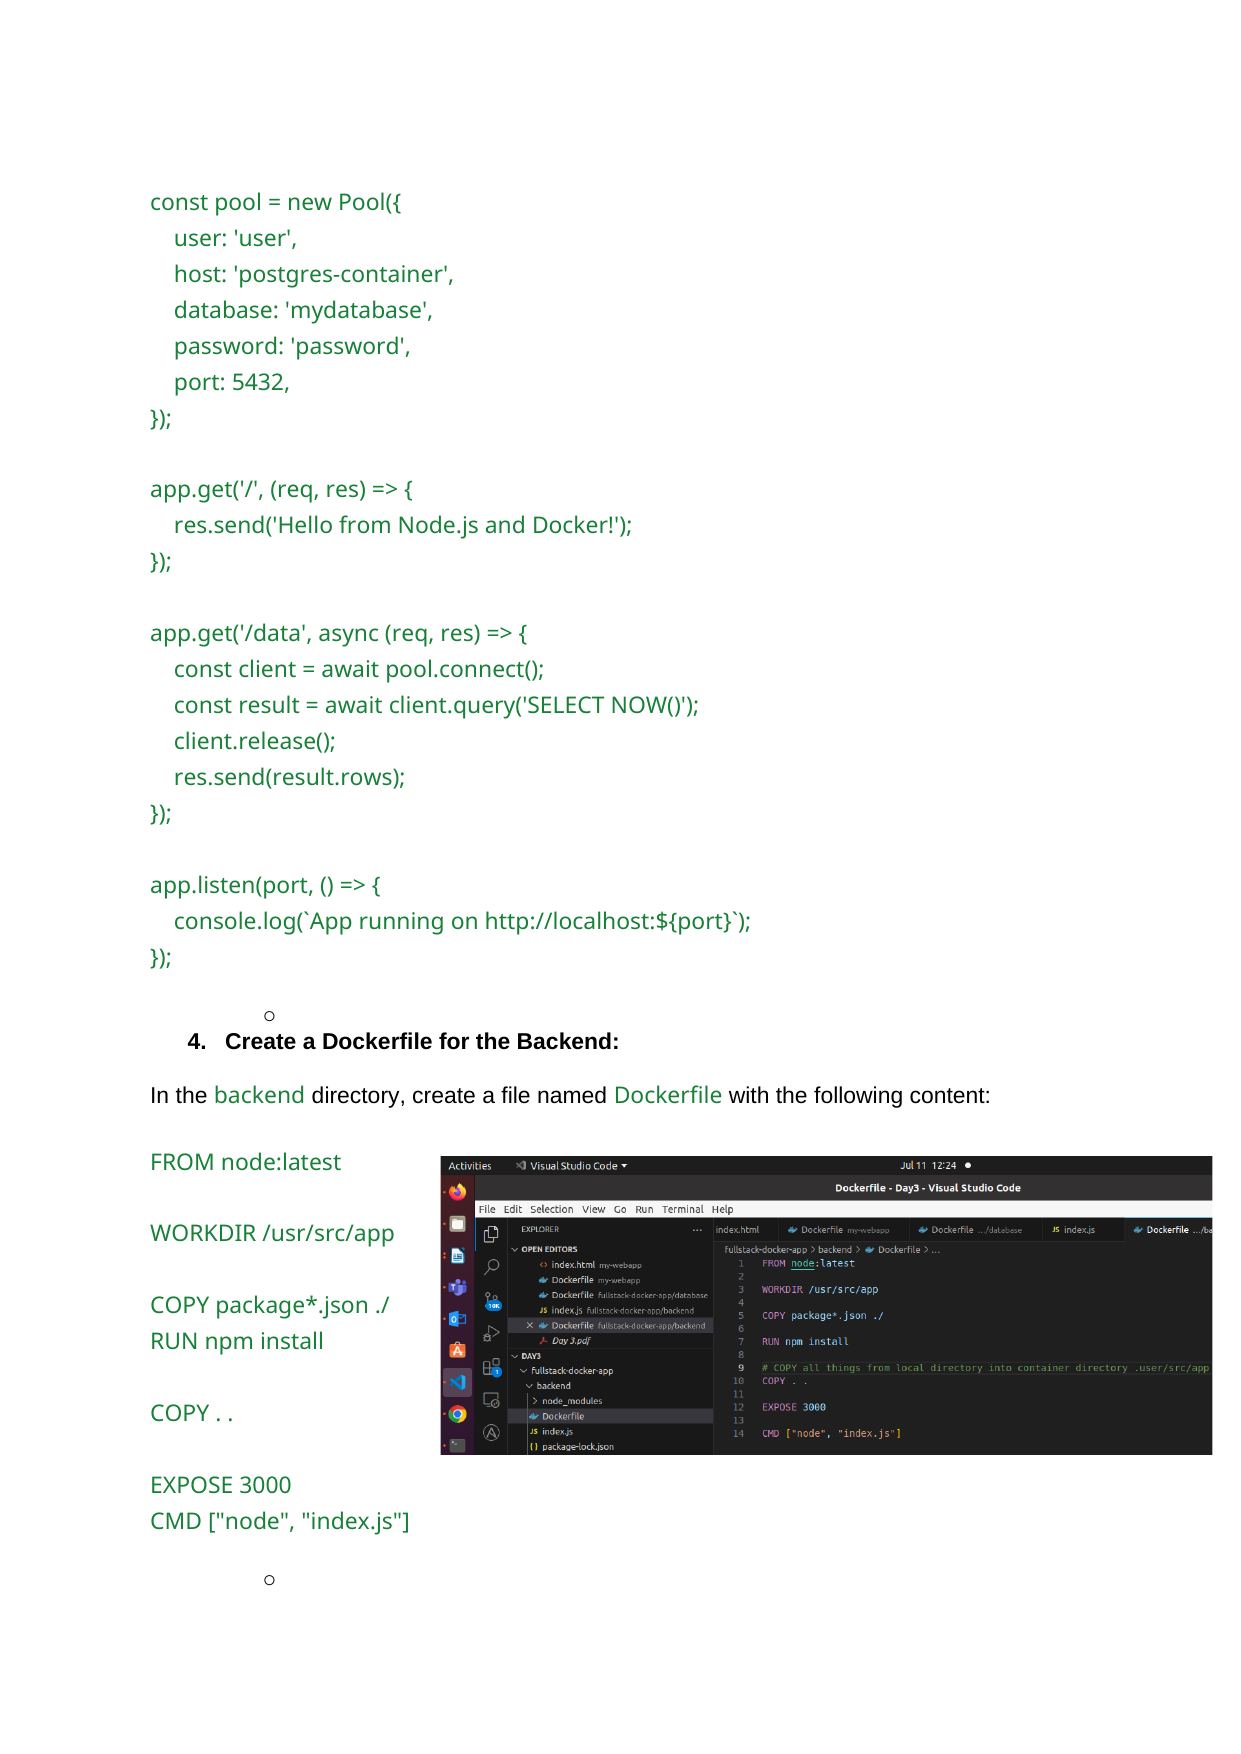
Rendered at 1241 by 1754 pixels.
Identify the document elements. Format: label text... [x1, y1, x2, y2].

text password: 'password', [150, 330, 1090, 361]
text console.log(`App running on http://localhost:${port}`); [150, 905, 1090, 936]
text CMD ["node", "index.js"] [150, 1505, 1090, 1536]
text port: 5432, [150, 366, 1090, 397]
text EXPOSE 3000 [150, 1469, 1090, 1500]
text WORKDIR /usr/src/app [150, 1217, 440, 1248]
list Create a Dockerfile for the Backend: [187, 1028, 1090, 1054]
text res.send('Hello from Node.js and Docker!'); [150, 509, 1090, 541]
text res.send(result.rows); [150, 761, 1090, 792]
text In the backend directory, create a file named Dockerfile with the following content: FROM node:latest [150, 1079, 1090, 1177]
text }); [150, 797, 1090, 828]
text host: 'postgres-container', [150, 258, 1090, 289]
text }); [150, 545, 1090, 577]
text client.release(); [150, 725, 1090, 756]
text app.get('/data', async (req, res) => { [150, 617, 1090, 648]
text user: 'user', [150, 222, 1090, 253]
text database: 'mydatabase', [150, 294, 1090, 325]
text }); [150, 402, 1090, 433]
text const result = await client.query('SELECT NOW()'); [150, 689, 1090, 720]
text }); [150, 941, 1090, 972]
picture [440, 1156, 1213, 1455]
text const client = await pool.connect(); [150, 653, 1090, 684]
text RUN npm install [150, 1325, 440, 1356]
text app.get('/', (req, res) => { [150, 473, 1090, 505]
text COPY . . [150, 1397, 440, 1428]
text const pool = new Pool({ [150, 186, 1090, 217]
text app.listen(port, () => { [150, 869, 1090, 900]
text COPY package*.json ./ [150, 1289, 440, 1320]
